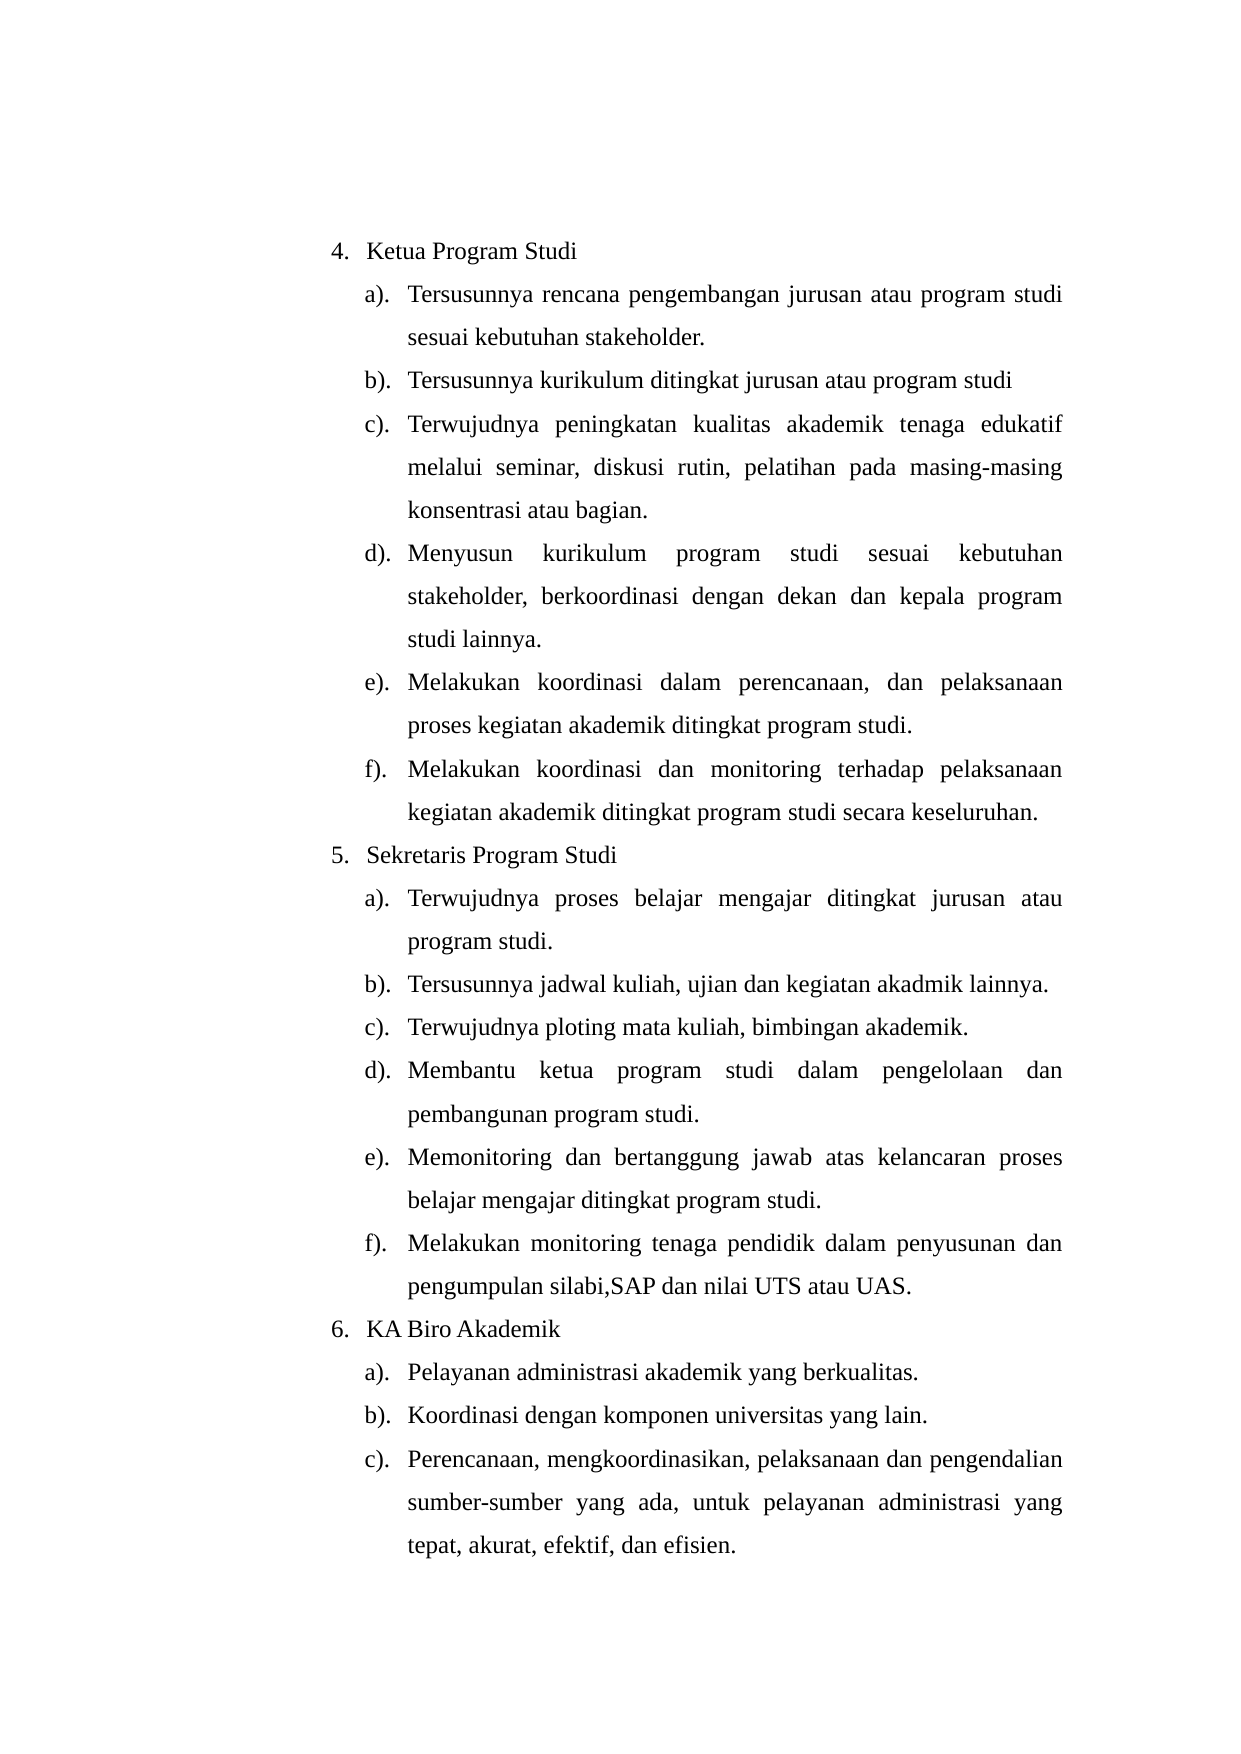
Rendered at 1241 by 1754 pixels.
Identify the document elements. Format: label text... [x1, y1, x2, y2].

list Ketua Program Studi [331, 236, 1063, 265]
list Tersusunnya kurikulum ditingkat jurusan atau program studi [364, 366, 1063, 394]
list Tersusunnya rencana pengembangan jurusan atau program studi sesuai kebutuhan stakeholder. [364, 279, 1063, 351]
list KA Biro Akademik [331, 1314, 1063, 1343]
list Memonitoring dan bertanggung jawab atas kelancaran proses belajar mengajar ditingkat program studi. [364, 1142, 1063, 1214]
list Sekretaris Program Studi [331, 840, 1063, 869]
list Terwujudnya peningkatan kualitas akademik tenaga edukatif melalui seminar, diskusi rutin, pelatihan pada masing-masing konsentrasi atau bagian. [364, 409, 1063, 524]
list Melakukan monitoring tenaga pendidik dalam penyusunan dan pengumpulan silabi,SAP dan nilai UTS atau UAS. [364, 1228, 1063, 1300]
list Pelayanan administrasi akademik yang berkualitas. [364, 1357, 1063, 1386]
list Koordinasi dengan komponen universitas yang lain. [364, 1401, 1063, 1429]
list Perencanaan, mengkoordinasikan, pelaksanaan dan pengendalian sumber-sumber yang ada, untuk pelayanan administrasi yang tepat, akurat, efektif, dan efisien. [364, 1444, 1063, 1559]
list Melakukan koordinasi dalam perencanaan, dan pelaksanaan proses kegiatan akademik ditingkat program studi. [364, 667, 1063, 739]
list Membantu ketua program studi dalam pengelolaan dan pembangunan program studi. [364, 1056, 1063, 1127]
list Terwujudnya proses belajar mengajar ditingkat jurusan atau program studi. [364, 883, 1063, 955]
list Melakukan koordinasi dan monitoring terhadap pelaksanaan kegiatan akademik ditingkat program studi secara keseluruhan. [364, 754, 1063, 826]
list Terwujudnya ploting mata kuliah, bimbingan akademik. [364, 1012, 1063, 1041]
list Menyusun kurikulum program studi sesuai kebutuhan stakeholder, berkoordinasi dengan dekan dan kepala program studi lainnya. [364, 538, 1063, 653]
list Tersusunnya jadwal kuliah, ujian dan kegiatan akadmik lainnya. [364, 969, 1063, 998]
